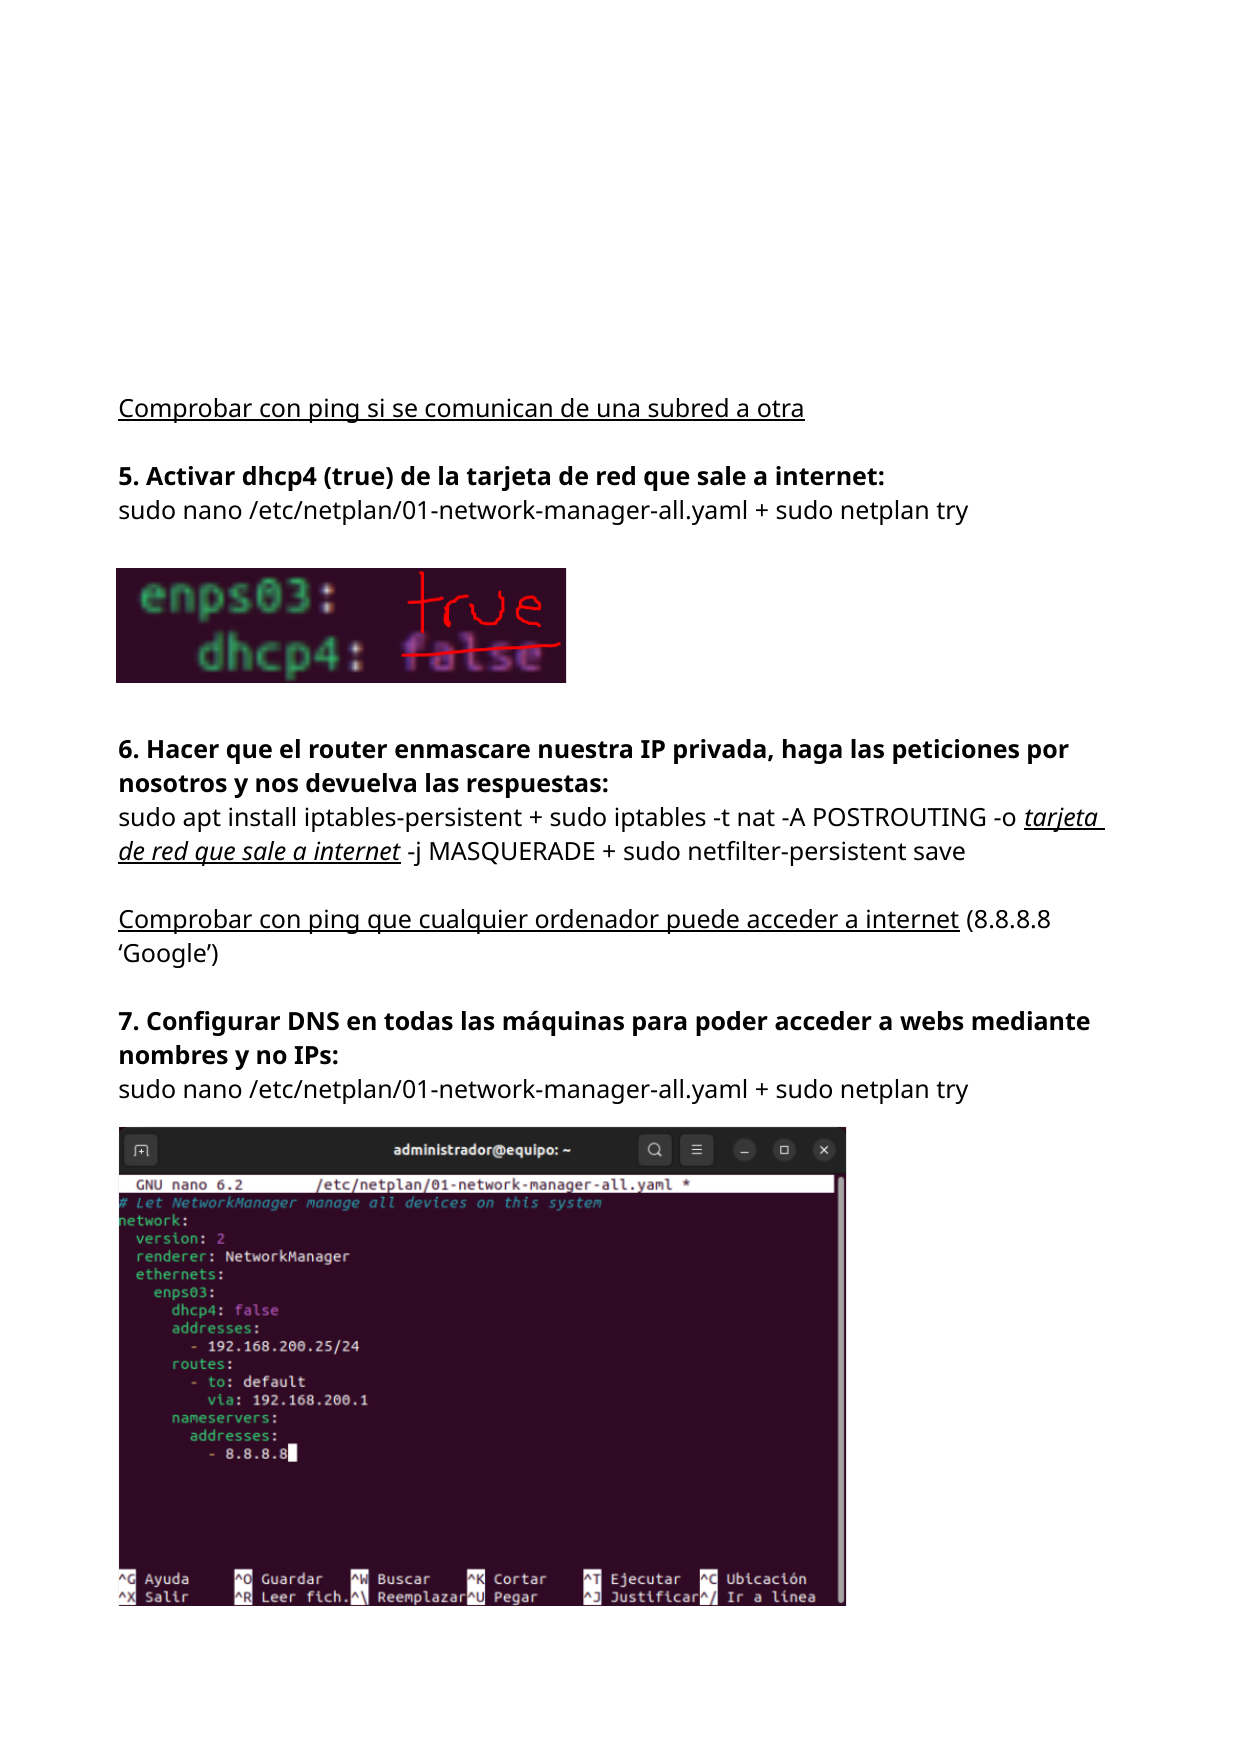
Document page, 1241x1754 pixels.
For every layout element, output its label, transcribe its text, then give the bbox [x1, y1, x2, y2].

text 5. Activar dhcp4 (true) de la tarjeta de red que sale a internet: [118, 459, 1122, 493]
text Comprobar con ping que cualquier ordenador puede acceder a internet (8.8.8.8 ‘Google’) [118, 902, 1122, 970]
text sudo apt install iptables-persistent + sudo iptables -t nat -A POSTROUTING -o tarjeta de red que sale a internet -j MASQUERADE + sudo netfilter-persistent save [118, 799, 1122, 867]
text sudo nano /etc/netplan/01-network-manager-all.yaml + sudo netplan try [118, 1072, 1122, 1106]
text Comprobar con ping si se comunican de una subred a otra [118, 391, 1122, 425]
picture [116, 568, 567, 683]
text 6. Hacer que el router enmascare nuestra IP privada, haga las peticiones por nosotros y nos devuelva las respuestas: [118, 731, 1122, 799]
picture [118, 1126, 847, 1606]
text 7. Configurar DNS en todas las máquinas para poder acceder a webs mediante nombres y no IPs: [118, 1004, 1122, 1072]
text sudo nano /etc/netplan/01-network-manager-all.yaml + sudo netplan try [118, 493, 1122, 527]
